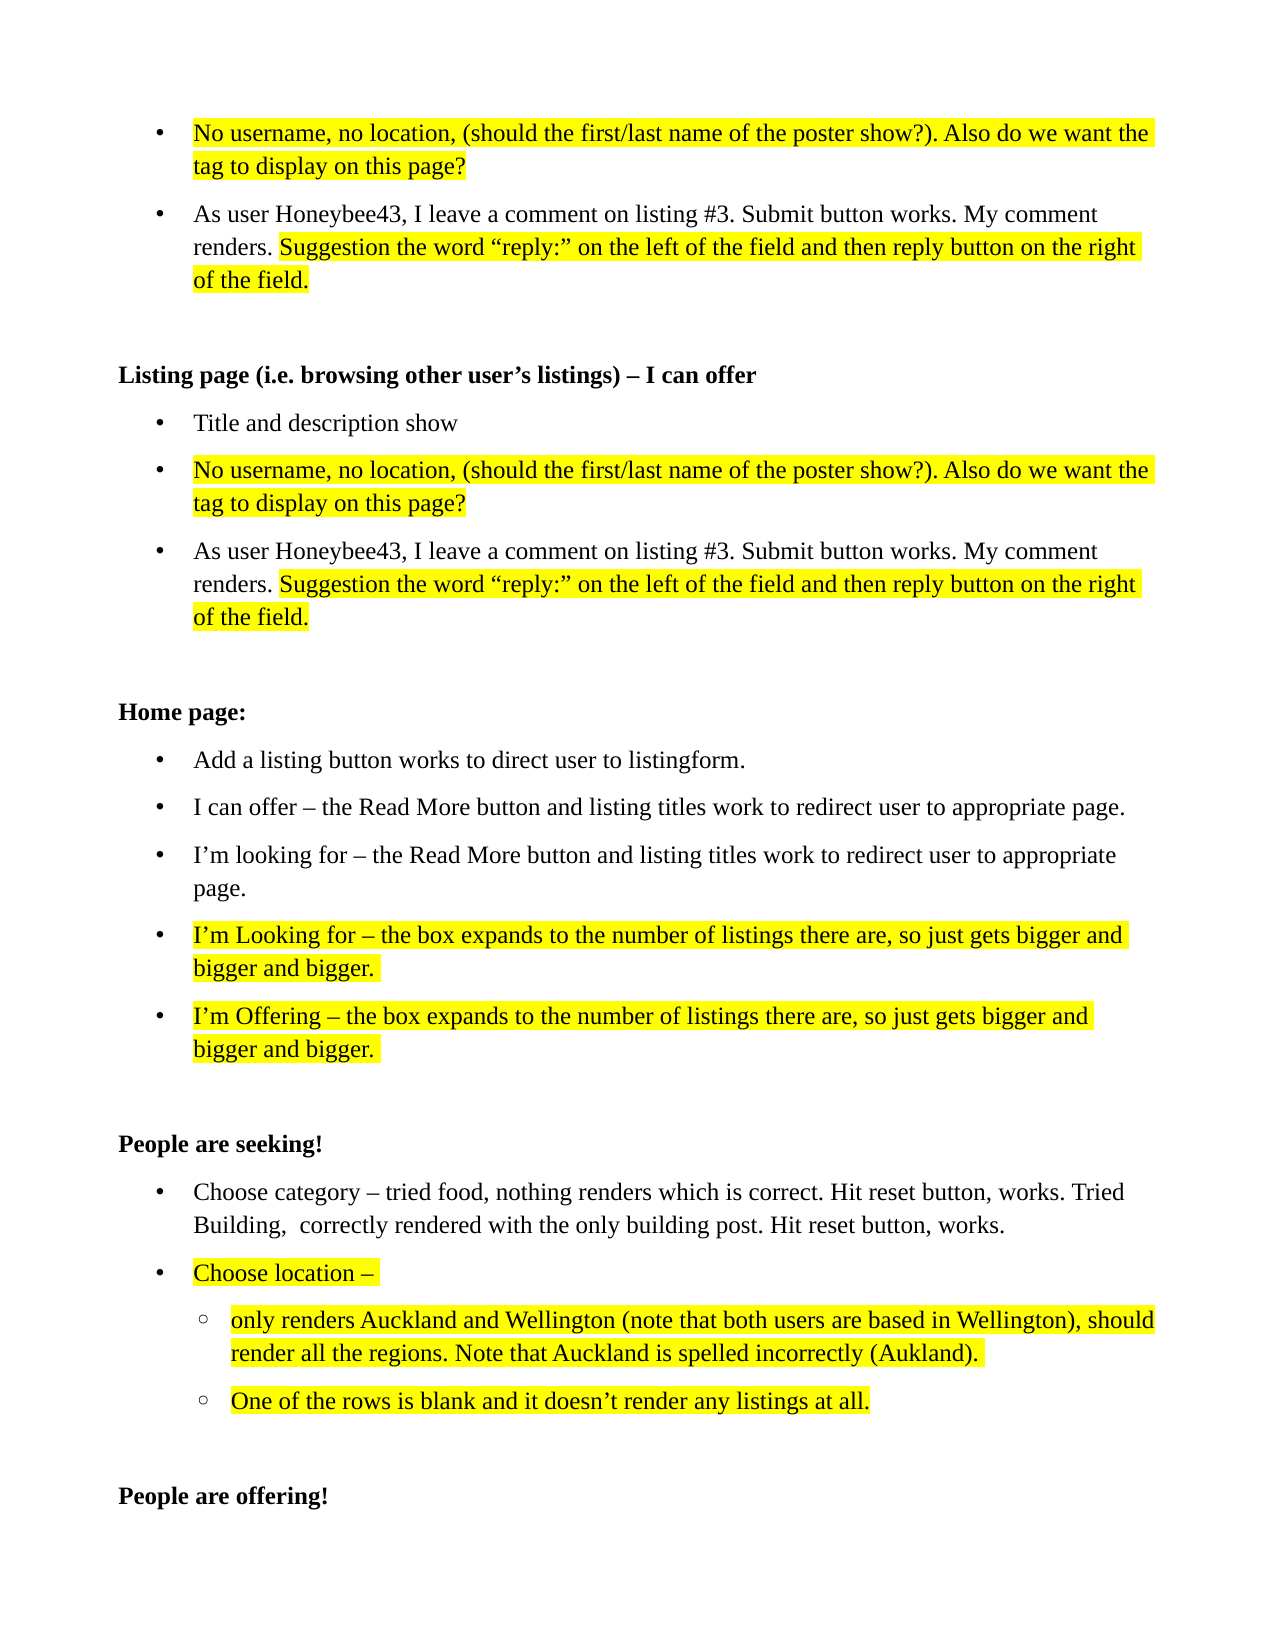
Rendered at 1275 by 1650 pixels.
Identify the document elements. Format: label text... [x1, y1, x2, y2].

list I can offer – the Read More button and listing titles work to redirect user to appropriate page. [156, 792, 1157, 821]
list No username, no location, (should the first/last name of the poster show?). Also do we want the tag to display on this page? [156, 118, 1157, 180]
list Choose location – [156, 1258, 1157, 1286]
text People are seeking! [118, 1129, 1157, 1158]
list Title and description show [156, 408, 1157, 436]
list only renders Auckland and Wellington (note that both users are based in Wellington), should render all the regions. Note that Auckland is spelled incorrectly (Aukland). [193, 1305, 1157, 1367]
text Home page: [118, 697, 1157, 726]
list As user Honeybee43, I leave a comment on listing #3. Submit button works. My comment renders. Suggestion the word “reply:” on the left of the field and then reply button on the right of the field. [156, 536, 1157, 631]
list I’m Looking for – the box expands to the number of listings there are, so just gets bigger and bigger and bigger. [156, 921, 1157, 982]
list One of the rows is blank and it doesn’t render any listings at all. [193, 1386, 1157, 1414]
list As user Honeybee43, I leave a comment on listing #3. Submit button works. My comment renders. Suggestion the word “reply:” on the left of the field and then reply button on the right of the field. [156, 199, 1157, 293]
list I’m looking for – the Read More button and listing titles work to redirect user to appropriate page. [156, 840, 1157, 902]
list I’m Offering – the box expands to the number of listings there are, so just gets bigger and bigger and bigger. [156, 1001, 1157, 1063]
text People are offering! [118, 1481, 1157, 1510]
list Add a listing button works to direct user to listingform. [156, 745, 1157, 773]
list Choose category – tried food, nothing renders which is correct. Hit reset button, works. Tried Building, correctly rendered with the only building post. Hit reset button, works. [156, 1177, 1157, 1239]
list No username, no location, (should the first/last name of the poster show?). Also do we want the tag to display on this page? [156, 455, 1157, 517]
text Listing page (i.e. browsing other user’s listings) – I can offer [118, 360, 1157, 389]
